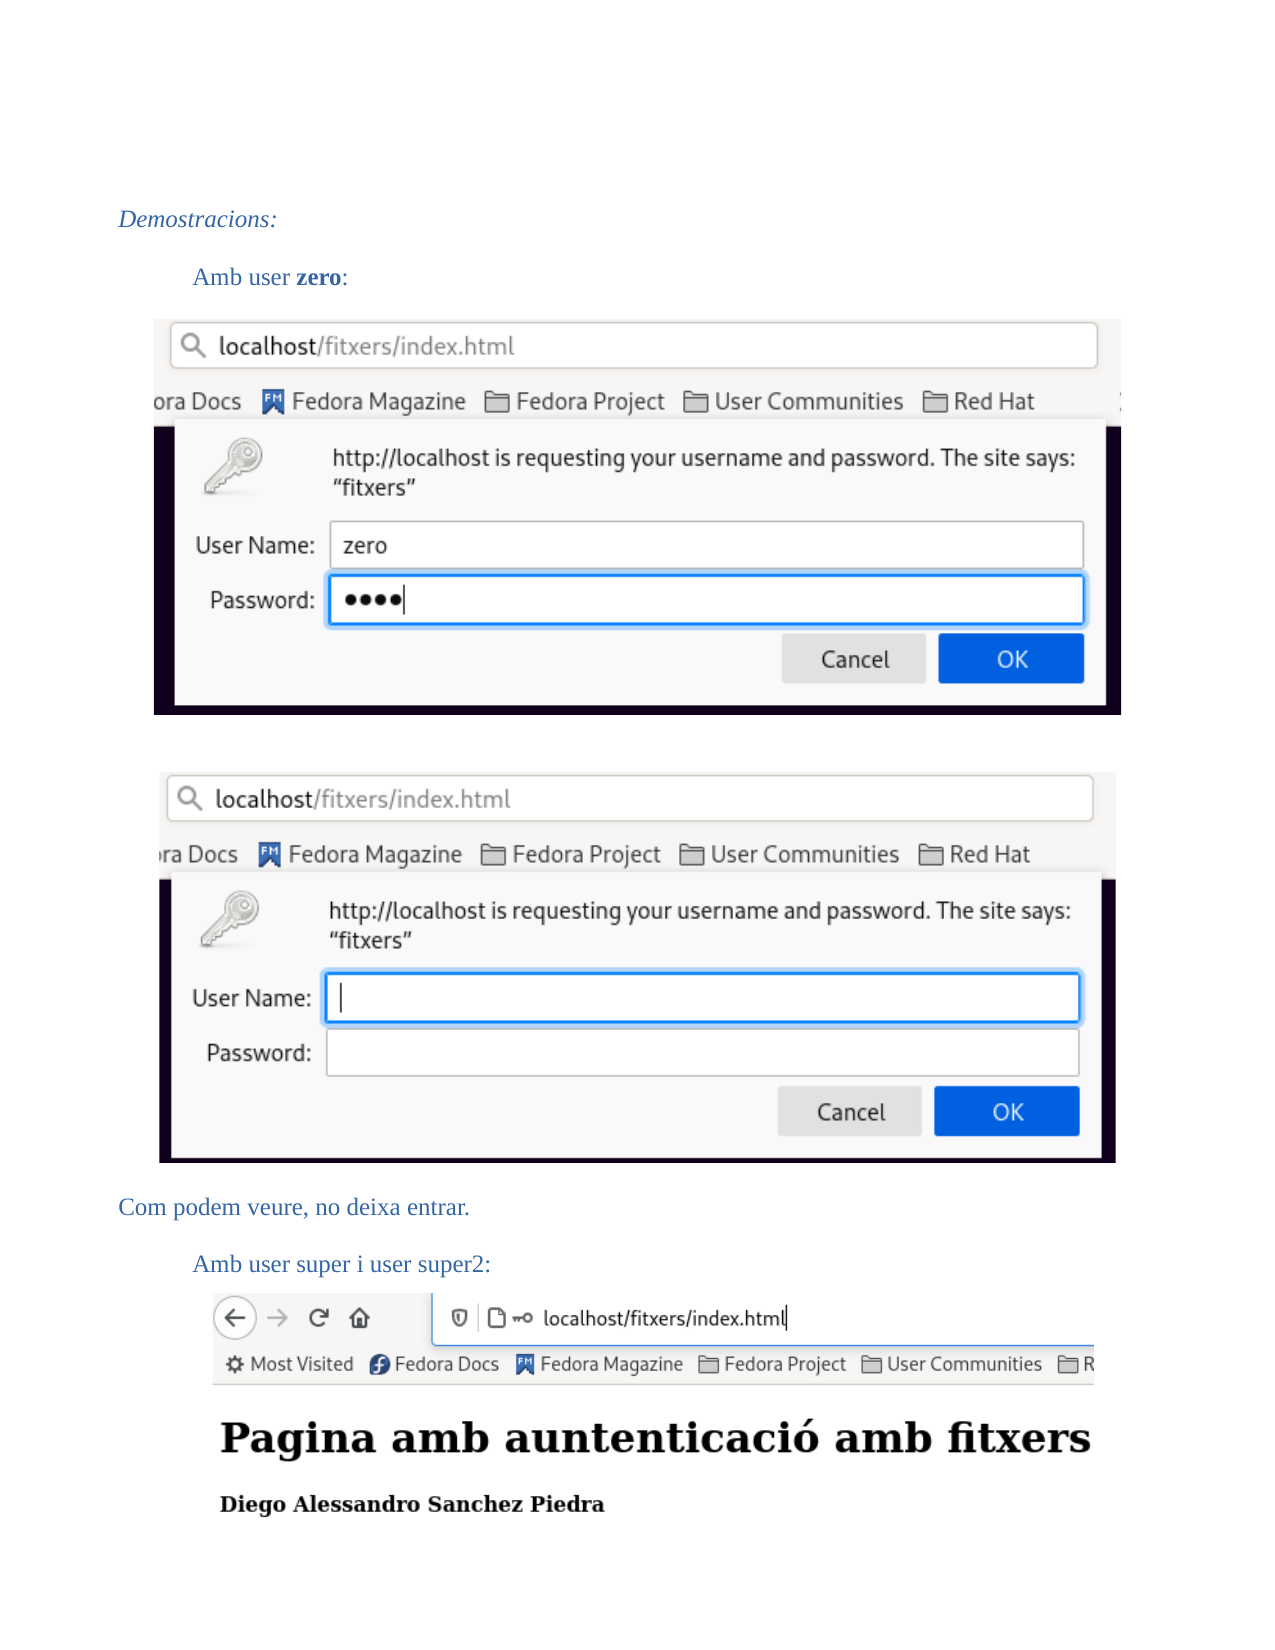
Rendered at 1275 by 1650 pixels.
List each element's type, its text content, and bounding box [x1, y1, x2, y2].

picture [159, 772, 1116, 1163]
text Com podem veure, no deixa entrar. [118, 1192, 1157, 1220]
picture [212, 1293, 1094, 1521]
text Demostracions: [118, 204, 1157, 233]
text Amb user super i user super2: [118, 1249, 1157, 1278]
text Amb user zero: [118, 262, 1157, 291]
picture [153, 319, 1122, 715]
